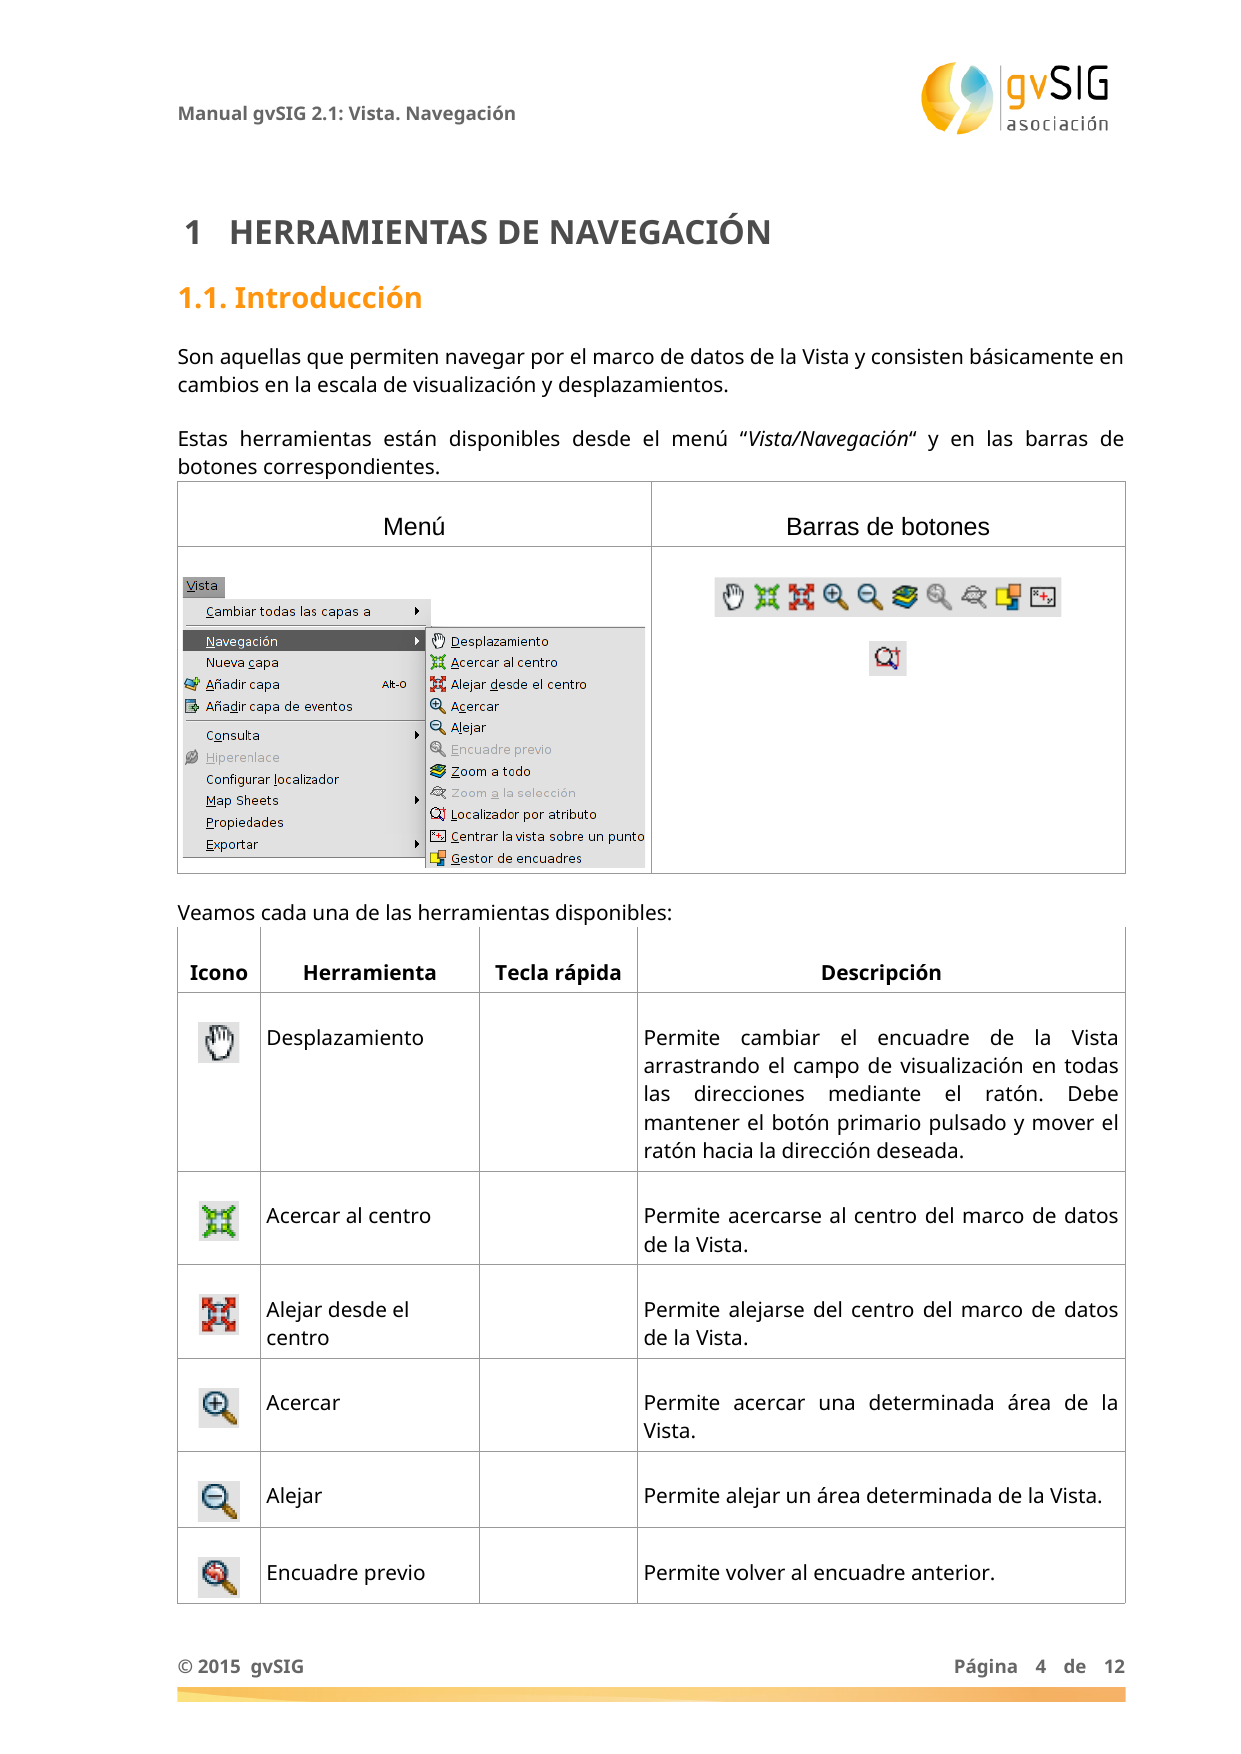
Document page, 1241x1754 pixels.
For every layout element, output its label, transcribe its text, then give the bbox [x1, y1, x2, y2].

table_cell [178, 993, 260, 1171]
picture [198, 1388, 240, 1428]
picture [198, 1294, 239, 1335]
picture [177, 1687, 1126, 1702]
table_cell Permite alejarse del centro del marco de datos de la Vista. [638, 1265, 1125, 1357]
picture [182, 577, 646, 868]
subtitle Herramientas de navegación [183, 208, 1125, 254]
table_cell [480, 1452, 637, 1527]
picture [714, 577, 1062, 617]
text Son aquellas que permiten navegar por el marco de datos de la Vista y consisten básicamente en cambios en la escala de visualización y desplazamientos. [177, 342, 1125, 399]
table_cell Permite alejar un área determinada de la Vista. [638, 1452, 1125, 1527]
picture [869, 641, 907, 676]
table_cell [178, 1359, 260, 1451]
picture [197, 1557, 240, 1598]
table_header Descripción [638, 927, 1125, 992]
table_cell Desplazamiento [261, 993, 479, 1171]
table_cell [178, 1265, 260, 1357]
table_header Tecla rápida [480, 927, 637, 992]
table_cell [480, 1359, 637, 1451]
picture [197, 1481, 240, 1522]
table_cell Permite acercar una determinada área de la Vista. [638, 1359, 1125, 1451]
table_cell Acercar al centro [261, 1172, 479, 1264]
table_cell [178, 1452, 260, 1527]
table_cell Permite cambiar el encuadre de la Vista arrastrando el campo de visualización en todas las direcciones mediante el ratón. Debe mantener el botón primario pulsado y mover el ratón hacia la dirección deseada. [638, 993, 1125, 1171]
picture [902, 47, 1122, 148]
picture [198, 1022, 240, 1063]
table_header Barras de botones [652, 482, 1125, 546]
text Veamos cada una de las herramientas disponibles: [177, 898, 1125, 927]
table_cell [178, 1528, 260, 1603]
text Estas herramientas están disponibles desde el menú “Vista/Navegación“ y en las barras de botones correspondientes. [177, 424, 1125, 481]
subtitle 1.1. Introducción [177, 277, 1125, 317]
table_cell Encuadre previo [261, 1528, 479, 1603]
picture [198, 1201, 239, 1241]
table_cell Permite volver al encuadre anterior. [638, 1528, 1125, 1603]
table_header Icono [178, 927, 260, 992]
table_cell Acercar [261, 1359, 479, 1451]
table_header Herramienta [261, 927, 479, 992]
table_header Menú [178, 482, 651, 546]
table_cell Permite acercarse al centro del marco de datos de la Vista. [638, 1172, 1125, 1264]
table_cell [480, 993, 637, 1171]
table_cell [480, 1172, 637, 1264]
table_cell [178, 547, 651, 873]
table_cell Alejar desde el centro [261, 1265, 479, 1357]
table_cell [178, 1172, 260, 1264]
table_cell [480, 1528, 637, 1603]
table_cell [480, 1265, 637, 1357]
table_cell [652, 547, 1125, 873]
table_cell Alejar [261, 1452, 479, 1527]
